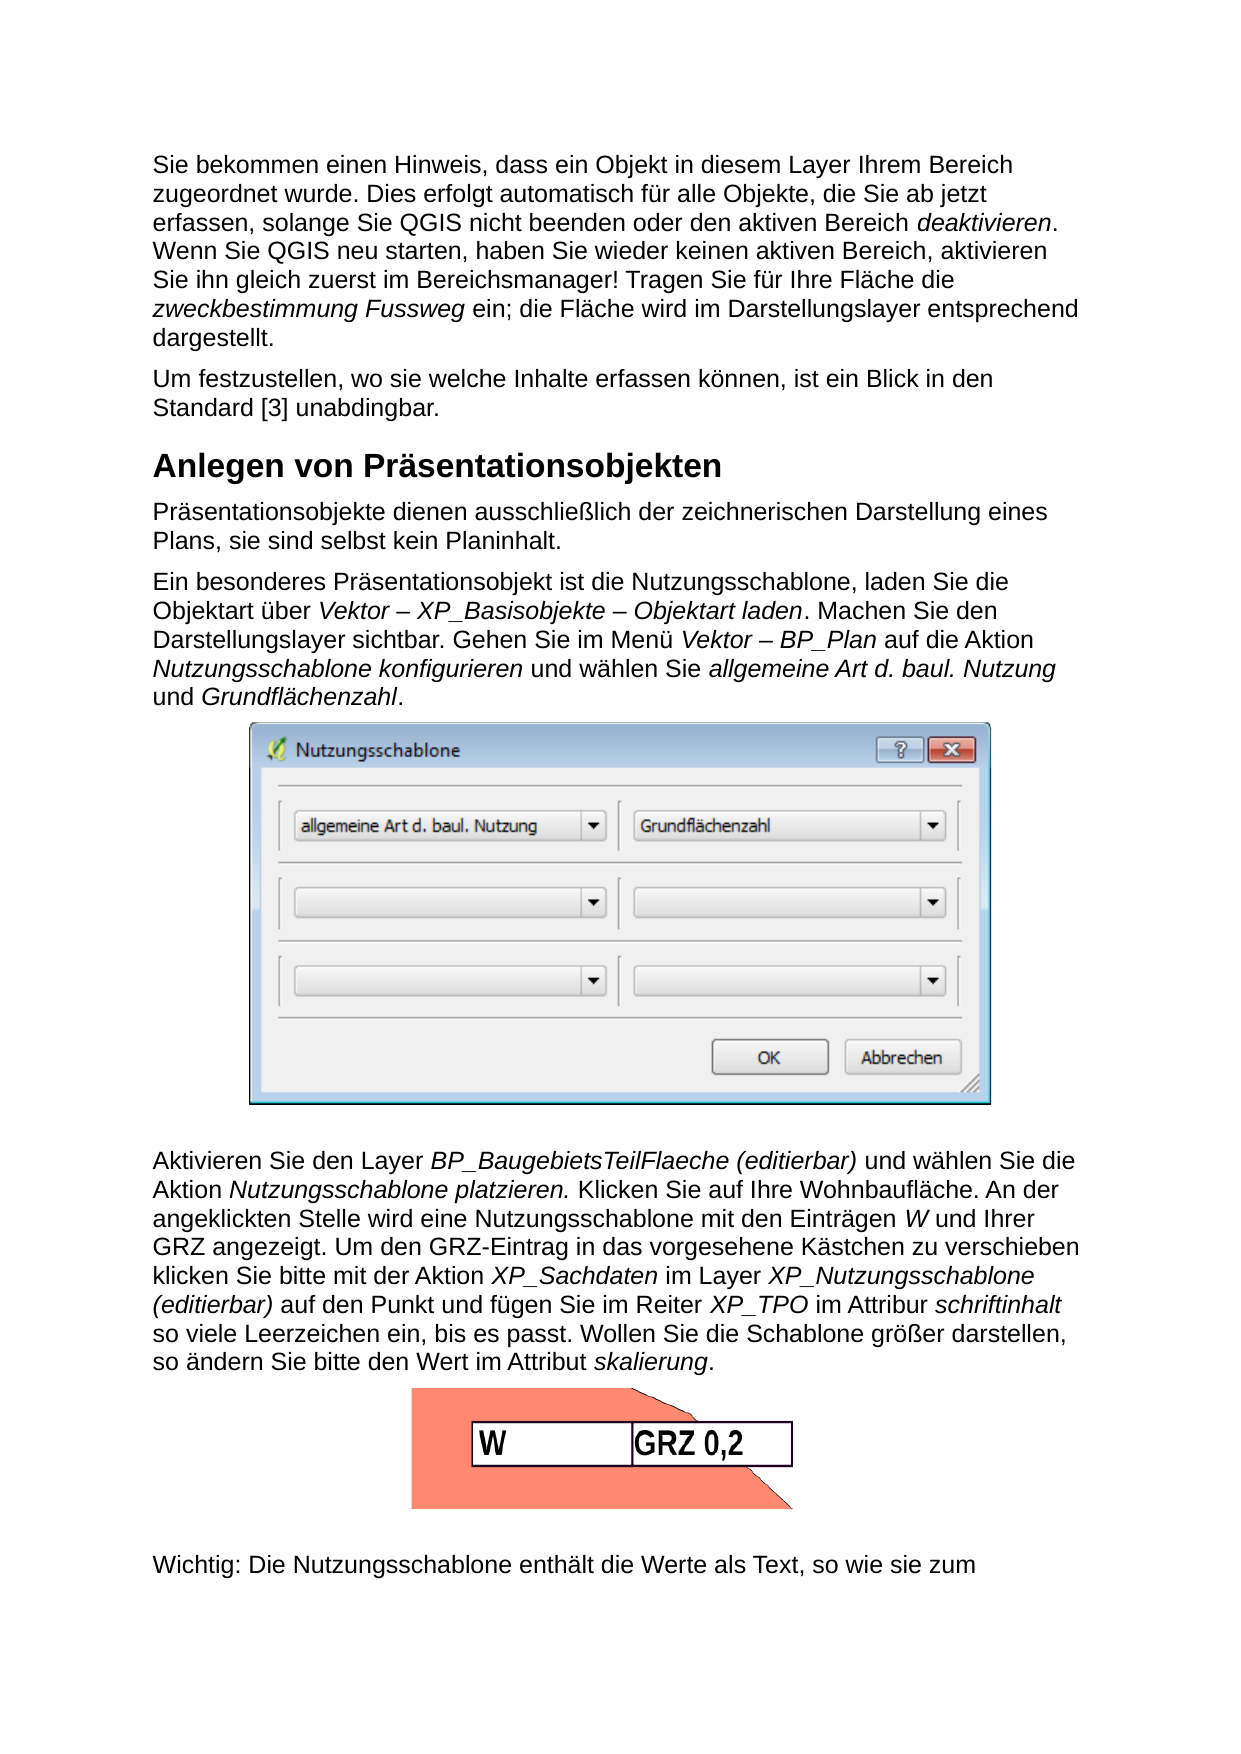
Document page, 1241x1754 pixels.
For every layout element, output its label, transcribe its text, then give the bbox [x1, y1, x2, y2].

text Sie bekommen einen Hinweis, dass ein Objekt in diesem Layer Ihrem Bereich zugeordnet wurde. Dies erfolgt automatisch für alle Objekte, die Sie ab jetzt erfassen, solange Sie QGIS nicht beenden oder den aktiven Bereich deaktivieren. Wenn Sie QGIS neu starten, haben Sie wieder keinen aktiven Bereich, aktivieren Sie ihn gleich zuerst im Bereichsmanager! Tragen Sie für Ihre Fläche die zweckbestimmung Fussweg ein; die Fläche wird im Darstellungslayer entsprechend dargestellt. [152, 150, 1088, 351]
subtitle Anlegen von Präsentationsobjekten [152, 446, 1088, 485]
text Ein besonderes Präsentationsobjekt ist die Nutzungsschablone, laden Sie die Objektart über Vektor – XP_Basisobjekte – Objektart laden. Machen Sie den Darstellungslayer sichtbar. Gehen Sie im Menü Vektor – BP_Plan auf die Aktion Nutzungsschablone konfigurieren und wählen Sie allgemeine Art d. baul. Nutzung und Grundflächenzahl. [152, 567, 1088, 711]
text Präsentationsobjekte dienen ausschließlich der zeichnerischen Darstellung eines Plans, sie sind selbst kein Planinhalt. [152, 497, 1088, 555]
text Aktivieren Sie den Layer BP_BaugebietsTeilFlaeche (editierbar) und wählen Sie die Aktion Nutzungsschablone platzieren. Klicken Sie auf Ihre Wohnbaufläche. An der angeklickten Stelle wird eine Nutzungsschablone mit den Einträgen W und Ihrer GRZ angezeigt. Um den GRZ-Eintrag in das vorgesehene Kästchen zu verschieben klicken Sie bitte mit der Aktion XP_Sachdaten im Layer XP_Nutzungsschablone (editierbar) auf den Punkt und fügen Sie im Reiter XP_TPO im Attribur schriftinhalt so viele Leerzeichen ein, bis es passt. Wollen Sie die Schablone größer darstellen, so ändern Sie bitte den Wert im Attribut skalierung. [152, 1146, 1088, 1376]
text Wichtig: Die Nutzungsschablone enthält die Werte als Text, so wie sie zum [152, 1550, 1088, 1579]
text Um festzustellen, wo sie welche Inhalte erfassen können, ist ein Blick in den Standard [3] unabdingbar. [152, 364, 1088, 421]
picture [411, 1388, 829, 1509]
picture [249, 722, 992, 1105]
